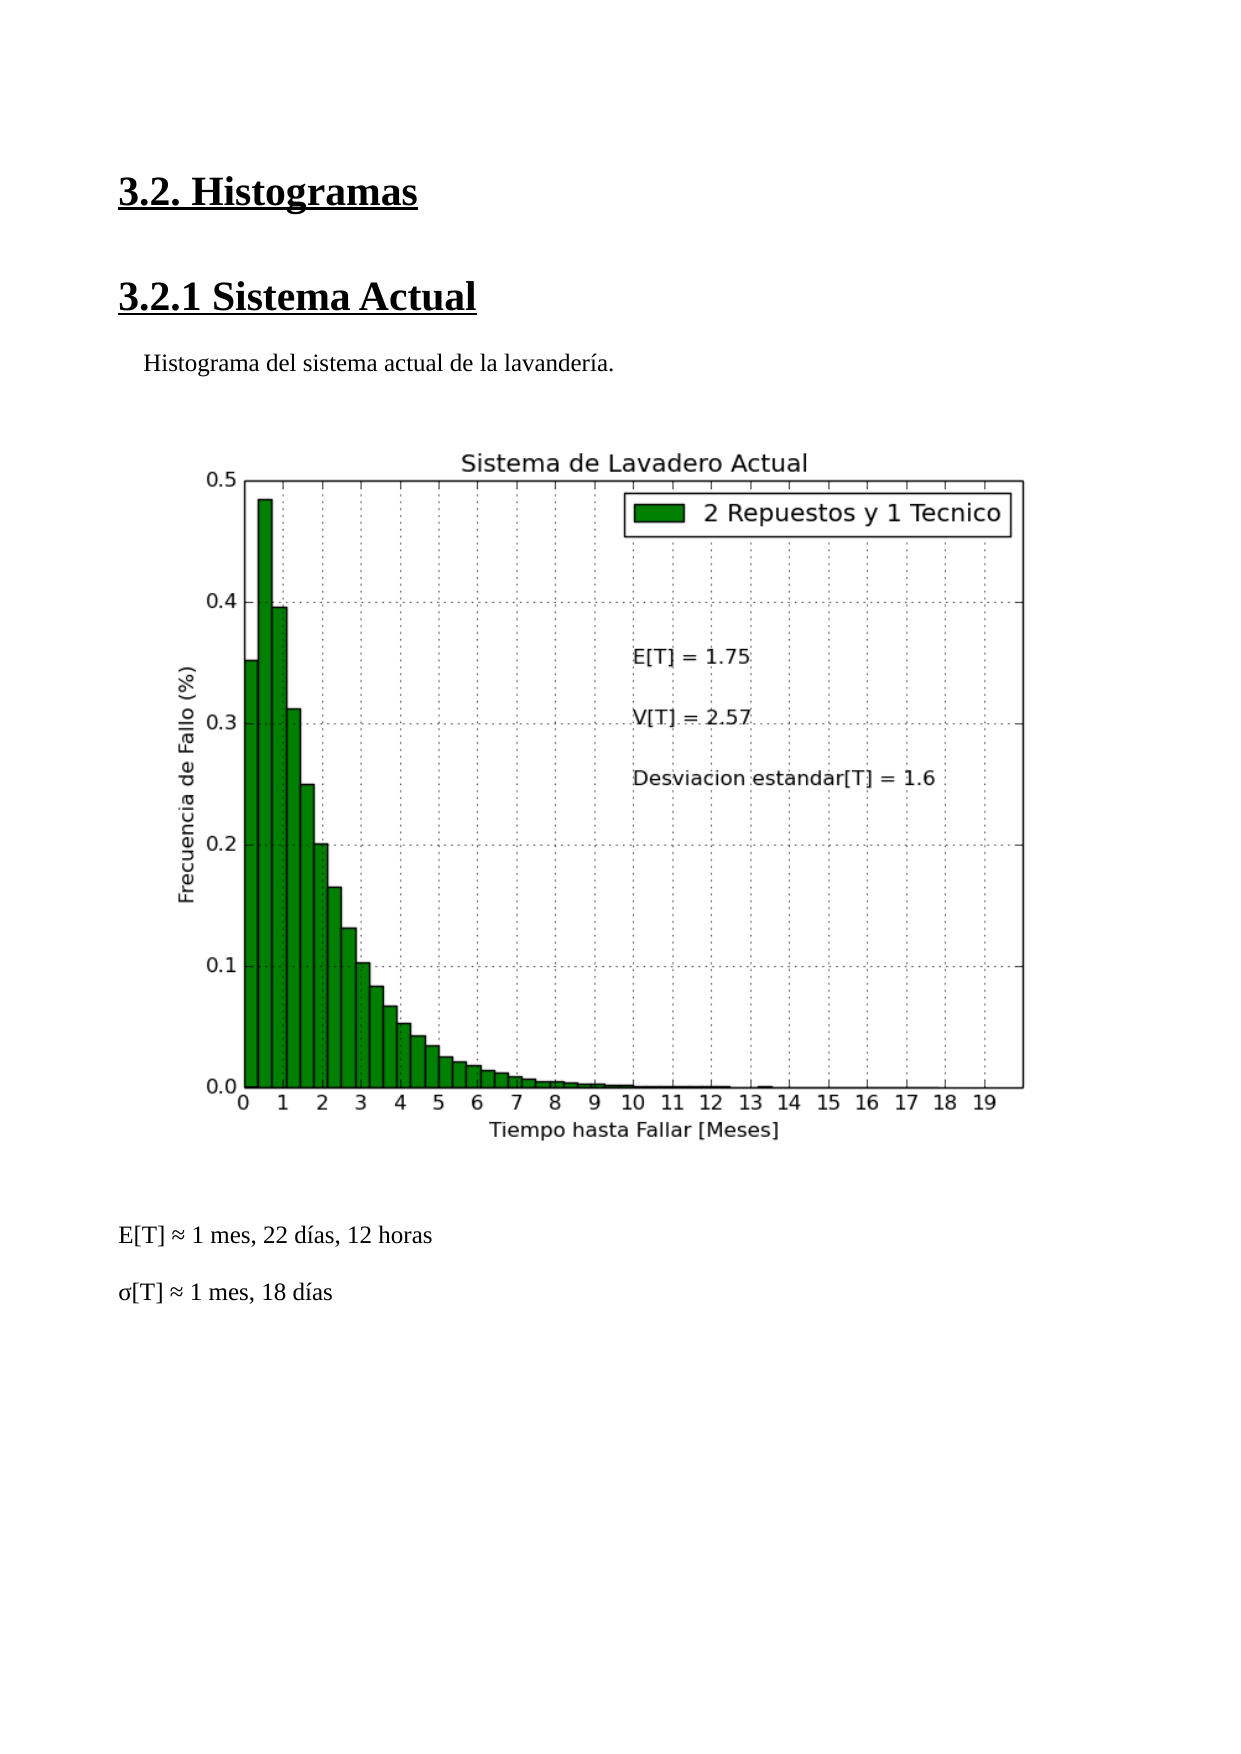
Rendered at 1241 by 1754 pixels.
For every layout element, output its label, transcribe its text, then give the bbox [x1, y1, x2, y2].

text σ[T] ≈ 1 mes, 18 días [118, 1277, 1122, 1306]
text Histograma del sistema actual de la lavandería. [118, 348, 1122, 377]
text E[T] ≈ 1 mes, 22 días, 12 horas [118, 1220, 1122, 1248]
text 3.2.1 Sistema Actual [118, 271, 1122, 319]
picture [118, 405, 1123, 1163]
text 3.2. Histogramas [118, 166, 1122, 214]
